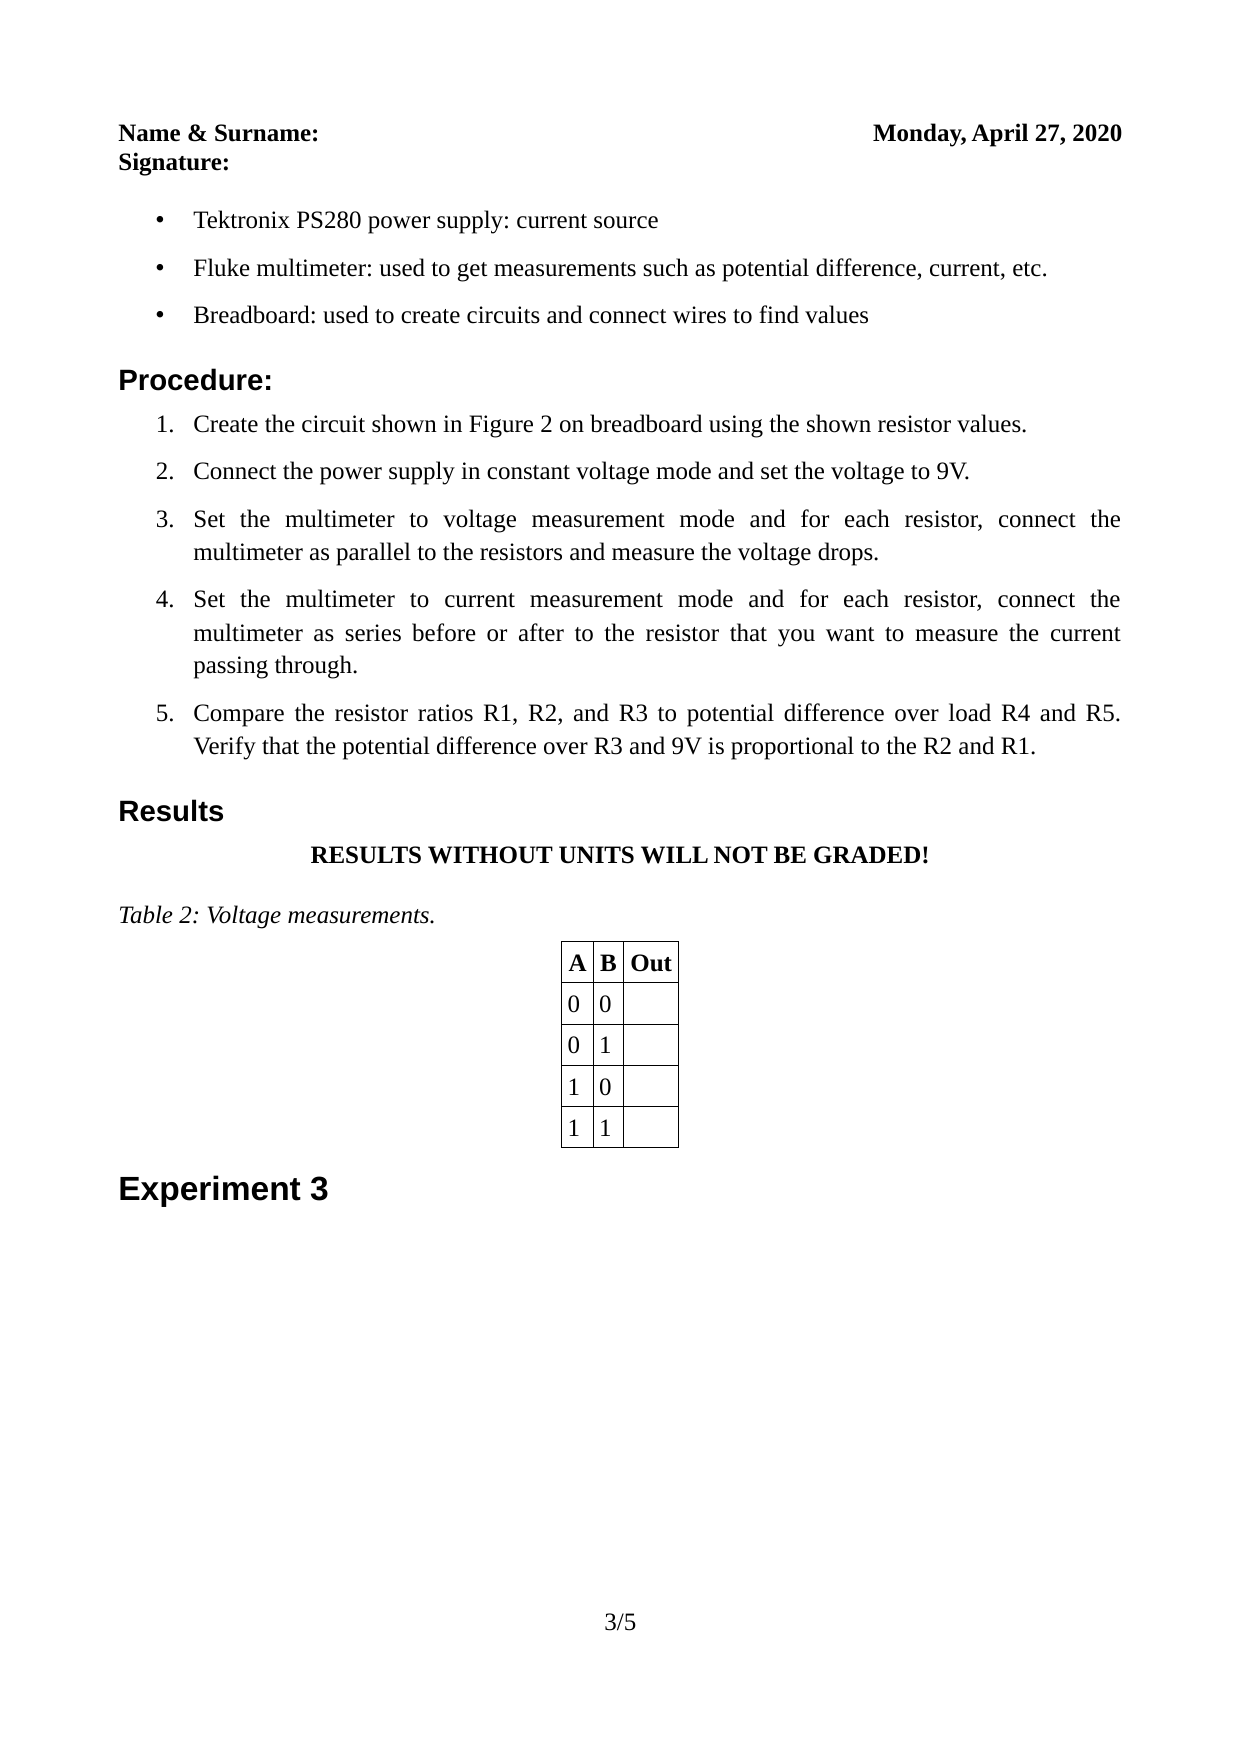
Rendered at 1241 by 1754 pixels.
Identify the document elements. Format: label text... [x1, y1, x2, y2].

list Tektronix PS280 power supply: current source [156, 205, 1122, 234]
list Breadboard: used to create circuits and connect wires to find values [156, 300, 1122, 329]
table_cell 1 [562, 1107, 593, 1147]
table_cell 1 [594, 1025, 623, 1065]
table_cell 0 [594, 1066, 623, 1106]
table_header A [562, 942, 593, 982]
table_cell 1 [562, 1066, 593, 1106]
list Compare the resistor ratios R1, R2, and R3 to potential difference over load R4 and R5. Verify that the potential difference over R3 and 9V is proportional to the R2 and R1. [156, 698, 1122, 760]
table_cell [624, 983, 678, 1023]
table_header Out [624, 942, 678, 982]
list Set the multimeter to current measurement mode and for each resistor, connect the multimeter as series before or after to the resistor that you want to measure the current passing through. [156, 584, 1122, 679]
table_cell 0 [594, 983, 623, 1023]
table_cell [624, 1107, 678, 1147]
list Create the circuit shown in Figure 2 on breadboard using the shown resistor values. [156, 409, 1122, 437]
subtitle Experiment 3 [118, 1169, 1122, 1208]
table_cell [624, 1025, 678, 1065]
subtitle Procedure: [118, 362, 1122, 396]
table_cell 0 [562, 1025, 593, 1065]
list Set the multimeter to voltage measurement mode and for each resistor, connect the multimeter as parallel to the resistors and measure the voltage drops. [156, 504, 1122, 566]
subtitle Results [118, 793, 1122, 827]
list Fluke multimeter: used to get measurements such as potential difference, current, etc. [156, 253, 1122, 281]
table_header B [594, 942, 623, 982]
table_cell 1 [594, 1107, 623, 1147]
text Table 2: Voltage measurements. [118, 900, 1122, 928]
text RESULTS WITHOUT UNITS WILL NOT BE GRADED! [118, 840, 1122, 868]
list Connect the power supply in constant voltage mode and set the voltage to 9V. [156, 456, 1122, 485]
table_cell [624, 1066, 678, 1106]
table_cell 0 [562, 983, 593, 1023]
